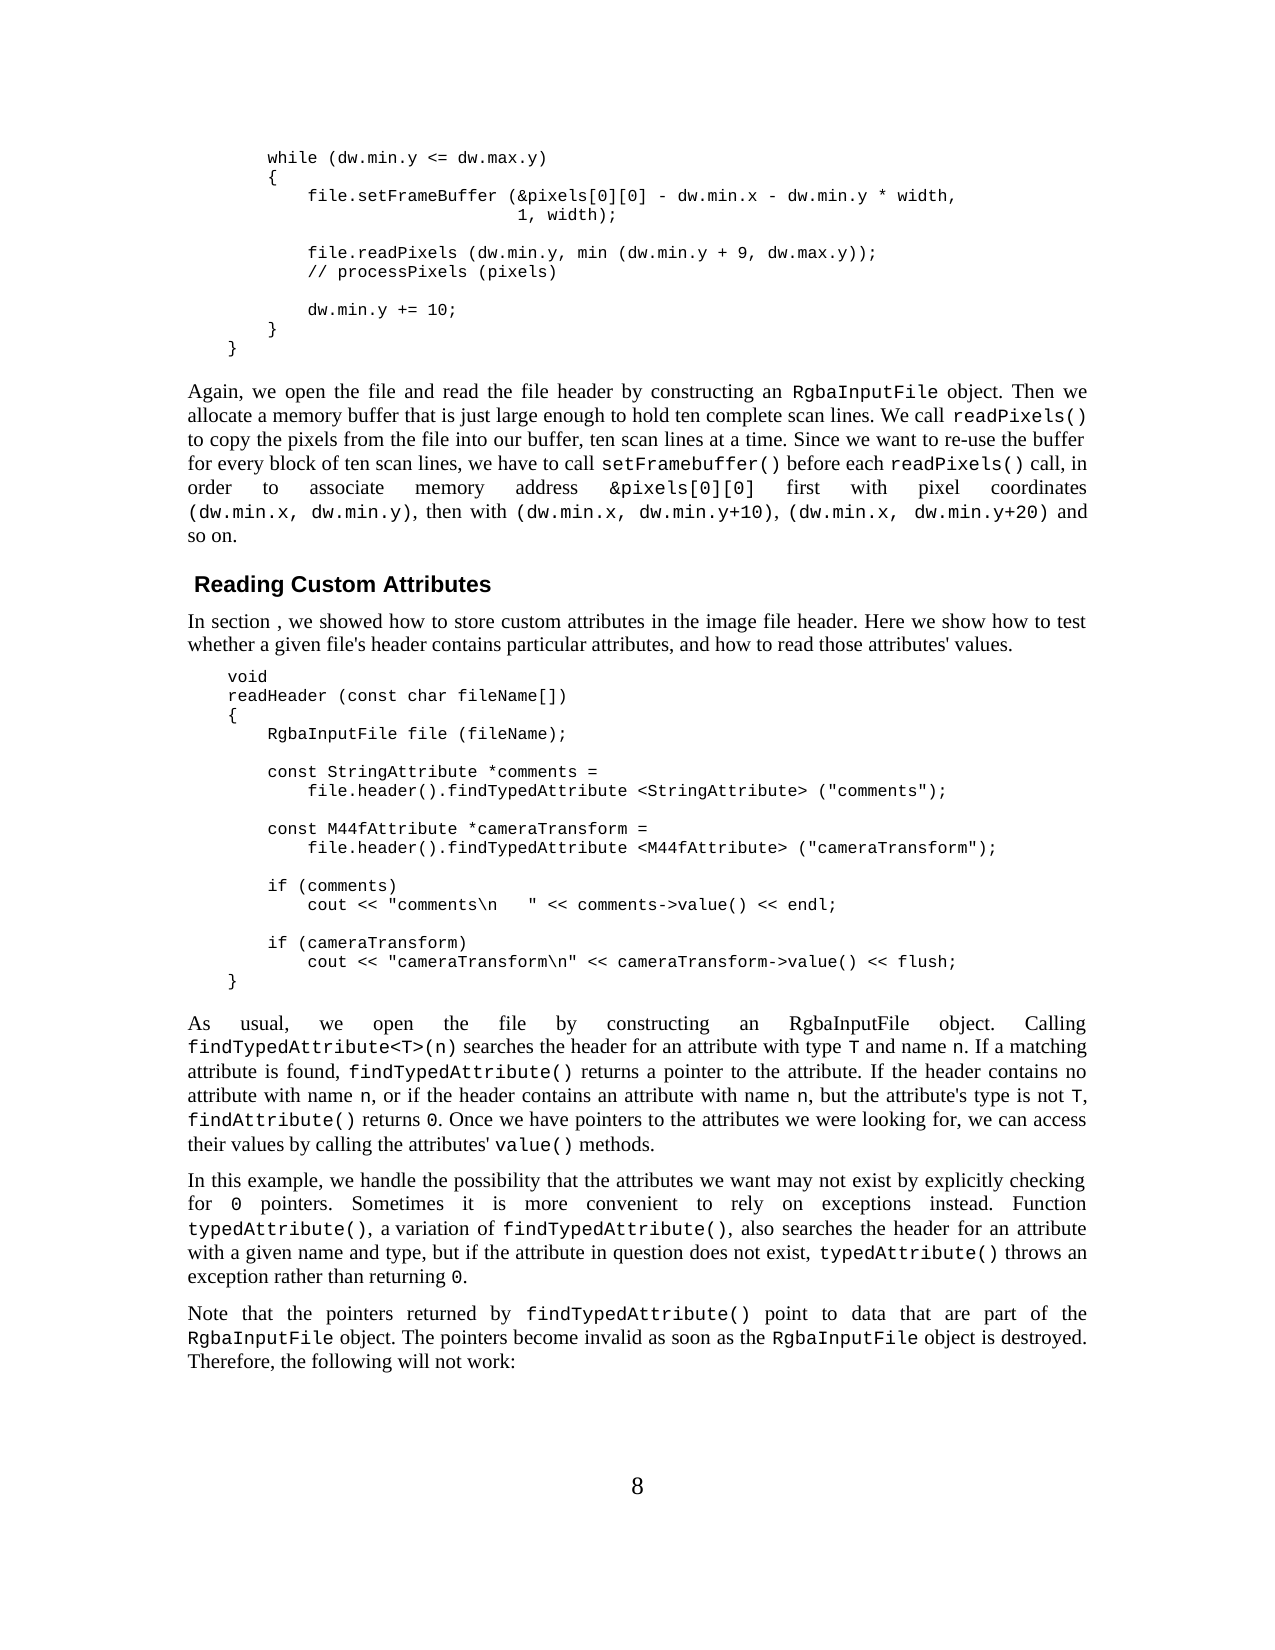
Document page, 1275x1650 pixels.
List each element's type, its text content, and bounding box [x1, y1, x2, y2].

text In section 2.3, we showed how to store custom attributes in the image file header. Here we show how to test whether a given file's header contains particular attributes, and how to read those attributes' values. [187, 610, 1087, 656]
text file.header().findTypedAttribute <StringAttribute> ("comments"); [187, 782, 1087, 801]
text } [187, 972, 1087, 991]
text } [187, 321, 1087, 339]
text file.header().findTypedAttribute <M44fAttribute> ("cameraTransform"); [187, 839, 1087, 858]
text Note that the pointers returned by findTypedAttribute() point to data that are part of the RgbaInputFile object. The pointers become invalid as soon as the RgbaInputFile object is destroyed. Therefore, the following will not work: [187, 1302, 1087, 1373]
text readHeader (const char fileName[]) [187, 688, 1087, 707]
subtitle Reading Custom Attributes [187, 572, 1087, 598]
text As usual, we open the file by constructing an RgbaInputFile object. Calling findTypedAttribute<T>(n) searches the header for an attribute with type T and name n. If a matching attribute is found, findTypedAttribute() returns a pointer to the attribute. If the header contains no attribute with name n, or if the header contains an attribute with name n, but the attribute's type is not T, findAttribute() returns 0. Once we have pointers to the attributes we were looking for, we can access their values by calling the attributes' value() methods. [187, 1012, 1087, 1157]
text while (dw.min.y <= dw.max.y) [187, 150, 1087, 169]
text cout << "cameraTransform\n" << cameraTransform->value() << flush; [187, 953, 1087, 972]
text file.setFrameBuffer (&pixels[0][0] - dw.min.x - dw.min.y * width, [187, 188, 1087, 207]
text const M44fAttribute *cameraTransform = [187, 820, 1087, 839]
text cout << "comments\n " << comments->value() << endl; [187, 896, 1087, 915]
text RgbaInputFile file (fileName); [187, 726, 1087, 744]
text Again, we open the file and read the file header by constructing an RgbaInputFile object. Then we allocate a memory buffer that is just large enough to hold ten complete scan lines. We call readPixels() to copy the pixels from the file into our buffer, ten scan lines at a time. Since we want to re-use the buffer for every block of ten scan lines, we have to call setFramebuffer() before each readPixels() call, in order to associate memory address &pixels[0][0] first with pixel coordinates (dw.min.x, dw.min.y), then with (dw.min.x, dw.min.y+10), (dw.min.x, dw.min.y+20) and so on. [187, 380, 1087, 547]
text if (comments) [187, 877, 1087, 896]
text 1, width); [187, 207, 1087, 226]
text if (cameraTransform) [187, 934, 1087, 953]
text In this example, we handle the possibility that the attributes we want may not exist by explicitly checking for 0 pointers. Sometimes it is more convenient to rely on exceptions instead. Function typedAttribute(), a variation of findTypedAttribute(), also searches the header for an attribute with a given name and type, but if the attribute in question does not exist, typedAttribute() throws an exception rather than returning 0. [187, 1169, 1087, 1289]
text dw.min.y += 10; [187, 302, 1087, 321]
text } [187, 339, 1087, 358]
text void [187, 669, 1087, 688]
text file.readPixels (dw.min.y, min (dw.min.y + 9, dw.max.y)); [187, 245, 1087, 264]
text // processPixels (pixels) [187, 264, 1087, 283]
text const StringAttribute *comments = [187, 763, 1087, 782]
text { [187, 707, 1087, 726]
text { [187, 169, 1087, 188]
